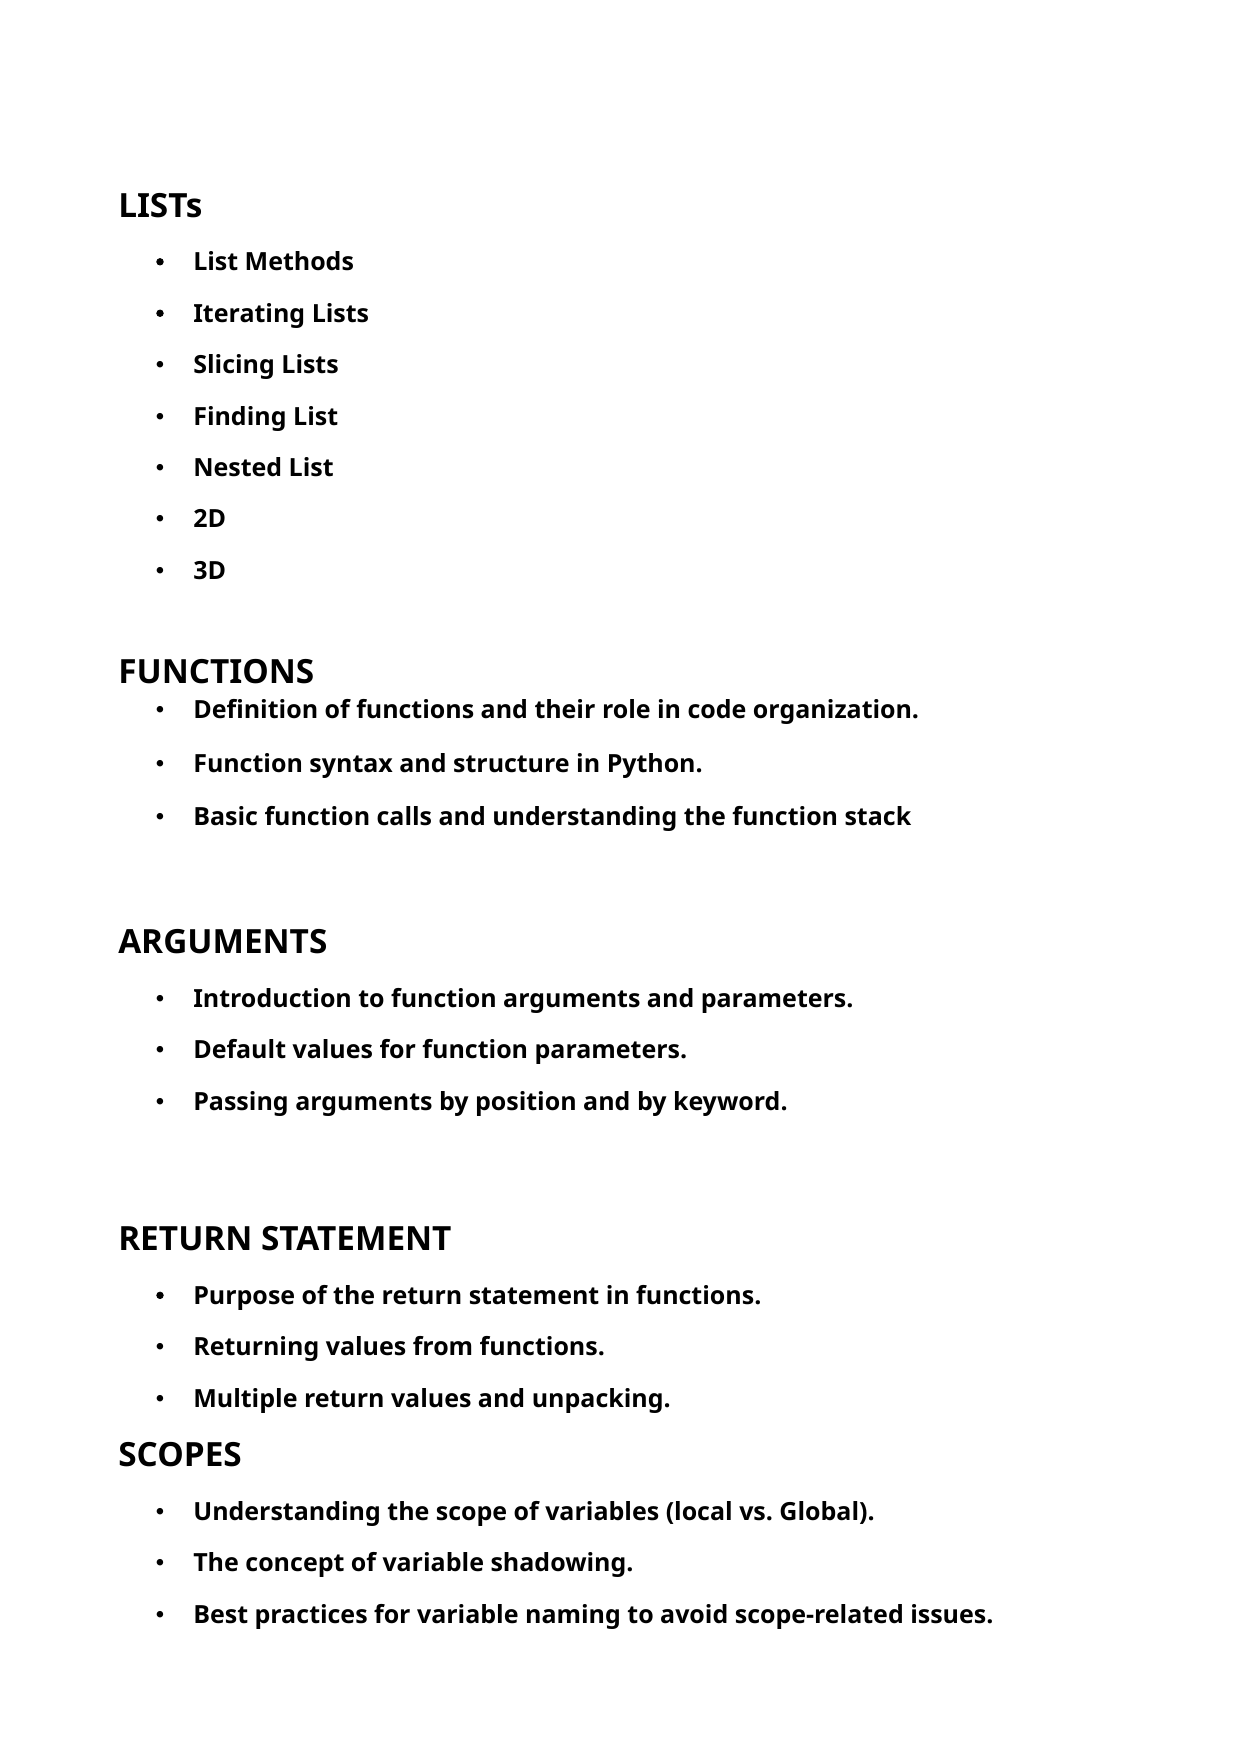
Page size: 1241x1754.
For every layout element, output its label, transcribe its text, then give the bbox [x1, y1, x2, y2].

title Finding List [156, 400, 1122, 431]
list Introduction to function arguments and parameters. [156, 983, 1122, 1013]
title Slicing Lists [156, 349, 1122, 379]
title Nested List [156, 452, 1122, 482]
title LISTs [118, 184, 1122, 225]
title SCOPES [118, 1434, 1122, 1475]
list Function syntax and structure in Python. [156, 745, 1122, 779]
list The concept of variable shadowing. [156, 1547, 1122, 1578]
list Understanding the scope of variables (local vs. Global). [156, 1496, 1122, 1526]
list Definition of functions and their role in code organization. [156, 692, 1122, 726]
title List Methods [156, 246, 1122, 277]
list Passing arguments by position and by keyword. [156, 1086, 1122, 1116]
list Default values for function parameters. [156, 1034, 1122, 1065]
list Returning values from functions. [156, 1331, 1122, 1362]
title RETURN STATEMENT [118, 1218, 1122, 1259]
title ARGUMENTS [118, 921, 1122, 962]
list Best practices for variable naming to avoid scope-related issues. [156, 1598, 1122, 1629]
list Purpose of the return statement in functions. [156, 1279, 1122, 1310]
title FUNCTIONS [118, 651, 1122, 692]
title 2D [156, 503, 1122, 534]
title 3D [156, 555, 1122, 585]
title Iterating Lists [156, 297, 1122, 328]
list Basic function calls and understanding the function stack [156, 799, 1122, 833]
list Multiple return values and unpacking. [156, 1382, 1122, 1413]
